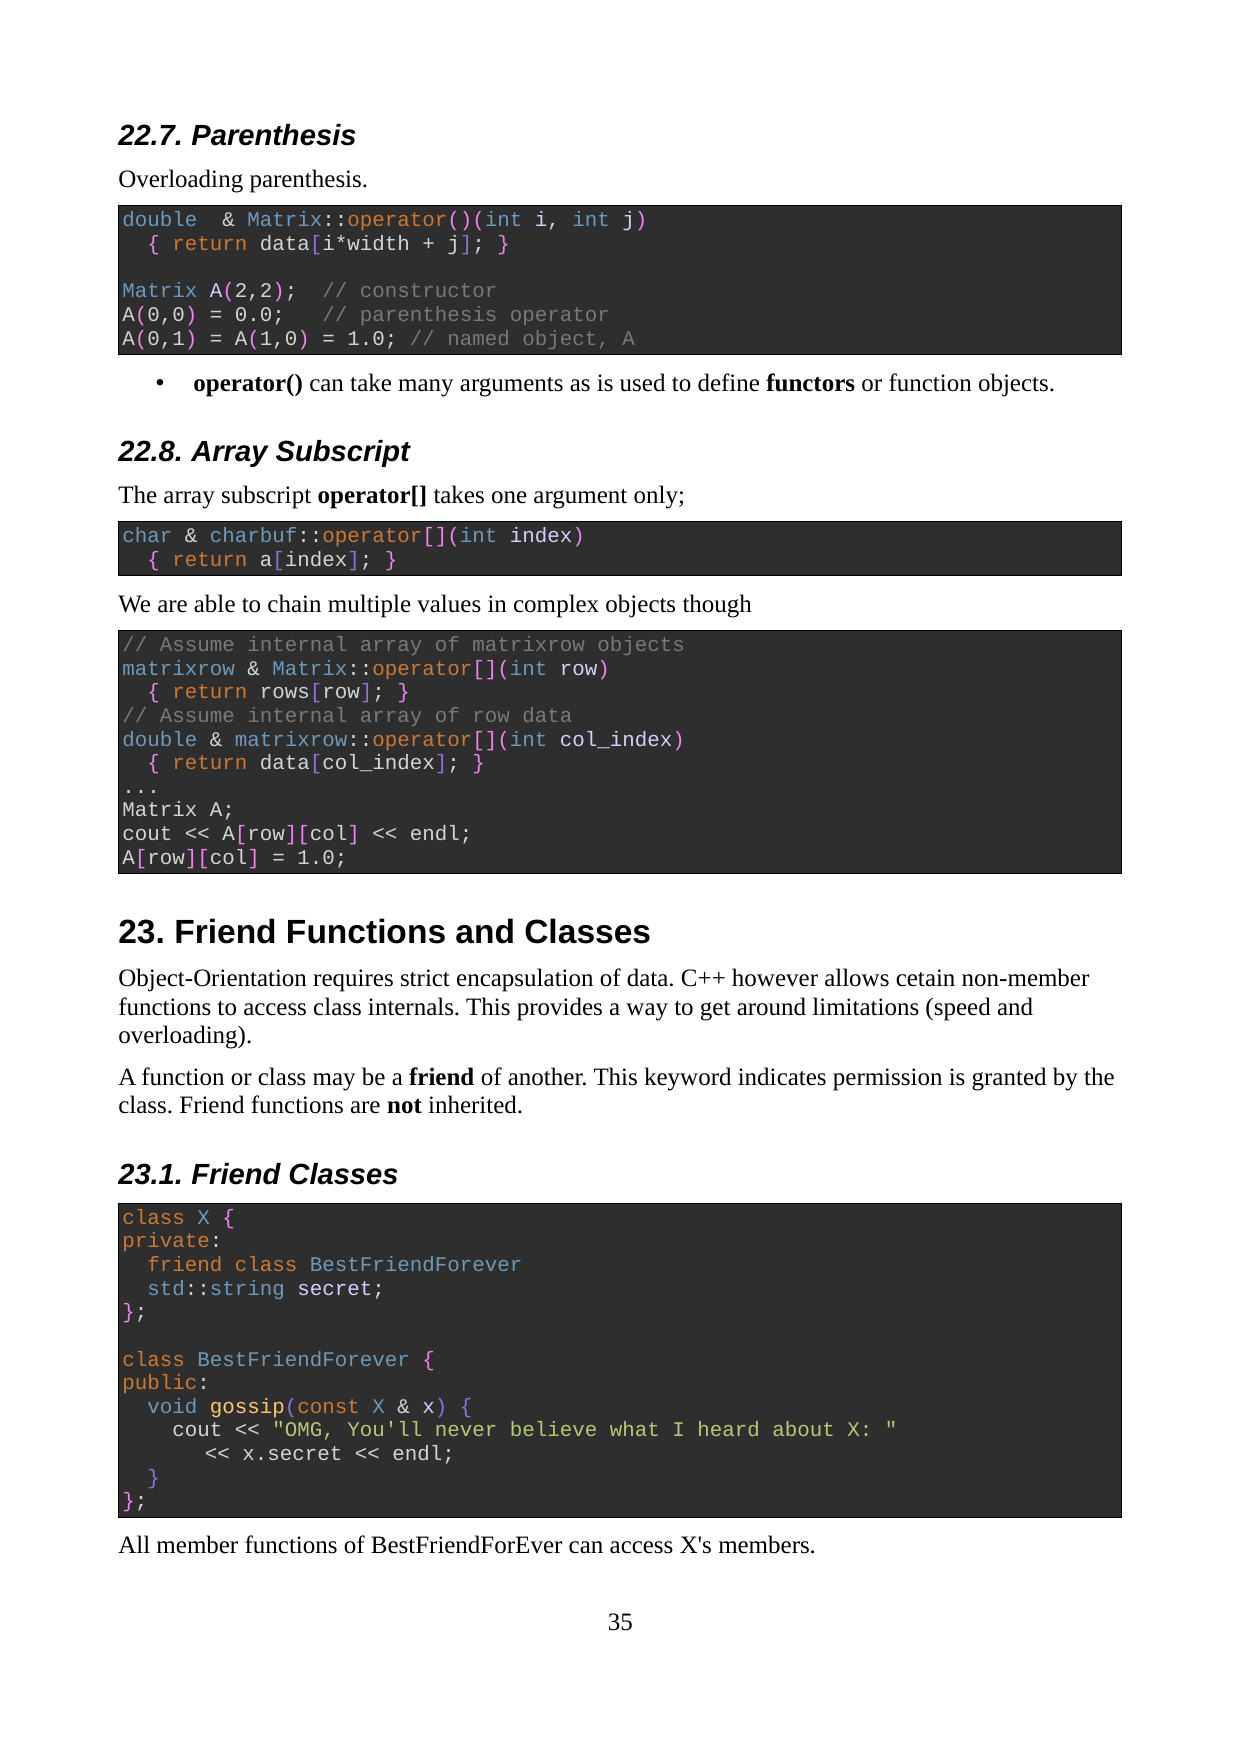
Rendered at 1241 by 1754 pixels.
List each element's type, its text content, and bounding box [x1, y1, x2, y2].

text // Assume internal array of matrixrow objects [119, 631, 1121, 654]
text } [119, 1463, 1121, 1486]
text void gossip(const X & x) { [119, 1392, 1121, 1416]
subtitle Friend Classes [118, 1157, 1122, 1190]
text class X { [119, 1204, 1121, 1226]
text We are able to chain multiple values in complex objects though [118, 589, 1122, 617]
text A(0,0) = 0.0; // parenthesis operator [119, 300, 1121, 324]
text ... [119, 772, 1121, 796]
text private: [119, 1226, 1121, 1250]
text Overloading parenthesis. [118, 164, 1122, 193]
text }; [119, 1486, 1121, 1517]
text cout << A[row][col] << endl; [119, 819, 1121, 843]
text A(0,1) = A(1,0) = 1.0; // named object, A [119, 324, 1121, 354]
text }; [119, 1297, 1121, 1321]
text << x.secret << endl; [119, 1439, 1121, 1463]
text matrixrow & Matrix::operator[](int row) [119, 654, 1121, 677]
text double & Matrix::operator()(int i, int j) [119, 206, 1121, 229]
text double & matrixrow::operator[](int col_index) [119, 724, 1121, 748]
text cout << "OMG, You'll never believe what I heard about X: " [119, 1416, 1121, 1439]
list operator() can take many arguments as is used to define functors or function objects. [156, 368, 1122, 396]
text { return a[index]; } [119, 545, 1121, 575]
text std::string secret; [119, 1274, 1121, 1297]
text { return data[i*width + j]; } [119, 229, 1121, 253]
text A[row][col] = 1.0; [119, 843, 1121, 873]
text Matrix A(2,2); // constructor [119, 276, 1121, 300]
subtitle Parenthesis [118, 118, 1122, 152]
text friend class BestFriendForever [119, 1250, 1121, 1274]
text The array subscript operator[] takes one argument only; [118, 480, 1122, 509]
text { return rows[row]; } [119, 677, 1121, 701]
text { return data[col_index]; } [119, 748, 1121, 772]
subtitle Friend Functions and Classes [118, 912, 1122, 950]
text // Assume internal array of row data [119, 701, 1121, 724]
text class BestFriendForever { [119, 1344, 1121, 1368]
subtitle Array Subscript [118, 434, 1122, 467]
text Matrix A; [119, 796, 1121, 819]
text All member functions of BestFriendForEver can access X's members. [118, 1530, 1122, 1559]
text A function or class may be a friend of another. This keyword indicates permission is granted by the class. Friend functions are not inherited. [118, 1062, 1122, 1119]
text public: [119, 1368, 1121, 1392]
text Object-Orientation requires strict encapsulation of data. C++ however allows cetain non-member functions to access class internals. This provides a way to get around limitations (speed and overloading). [118, 963, 1122, 1049]
text char & charbuf::operator[](int index) [119, 522, 1121, 545]
